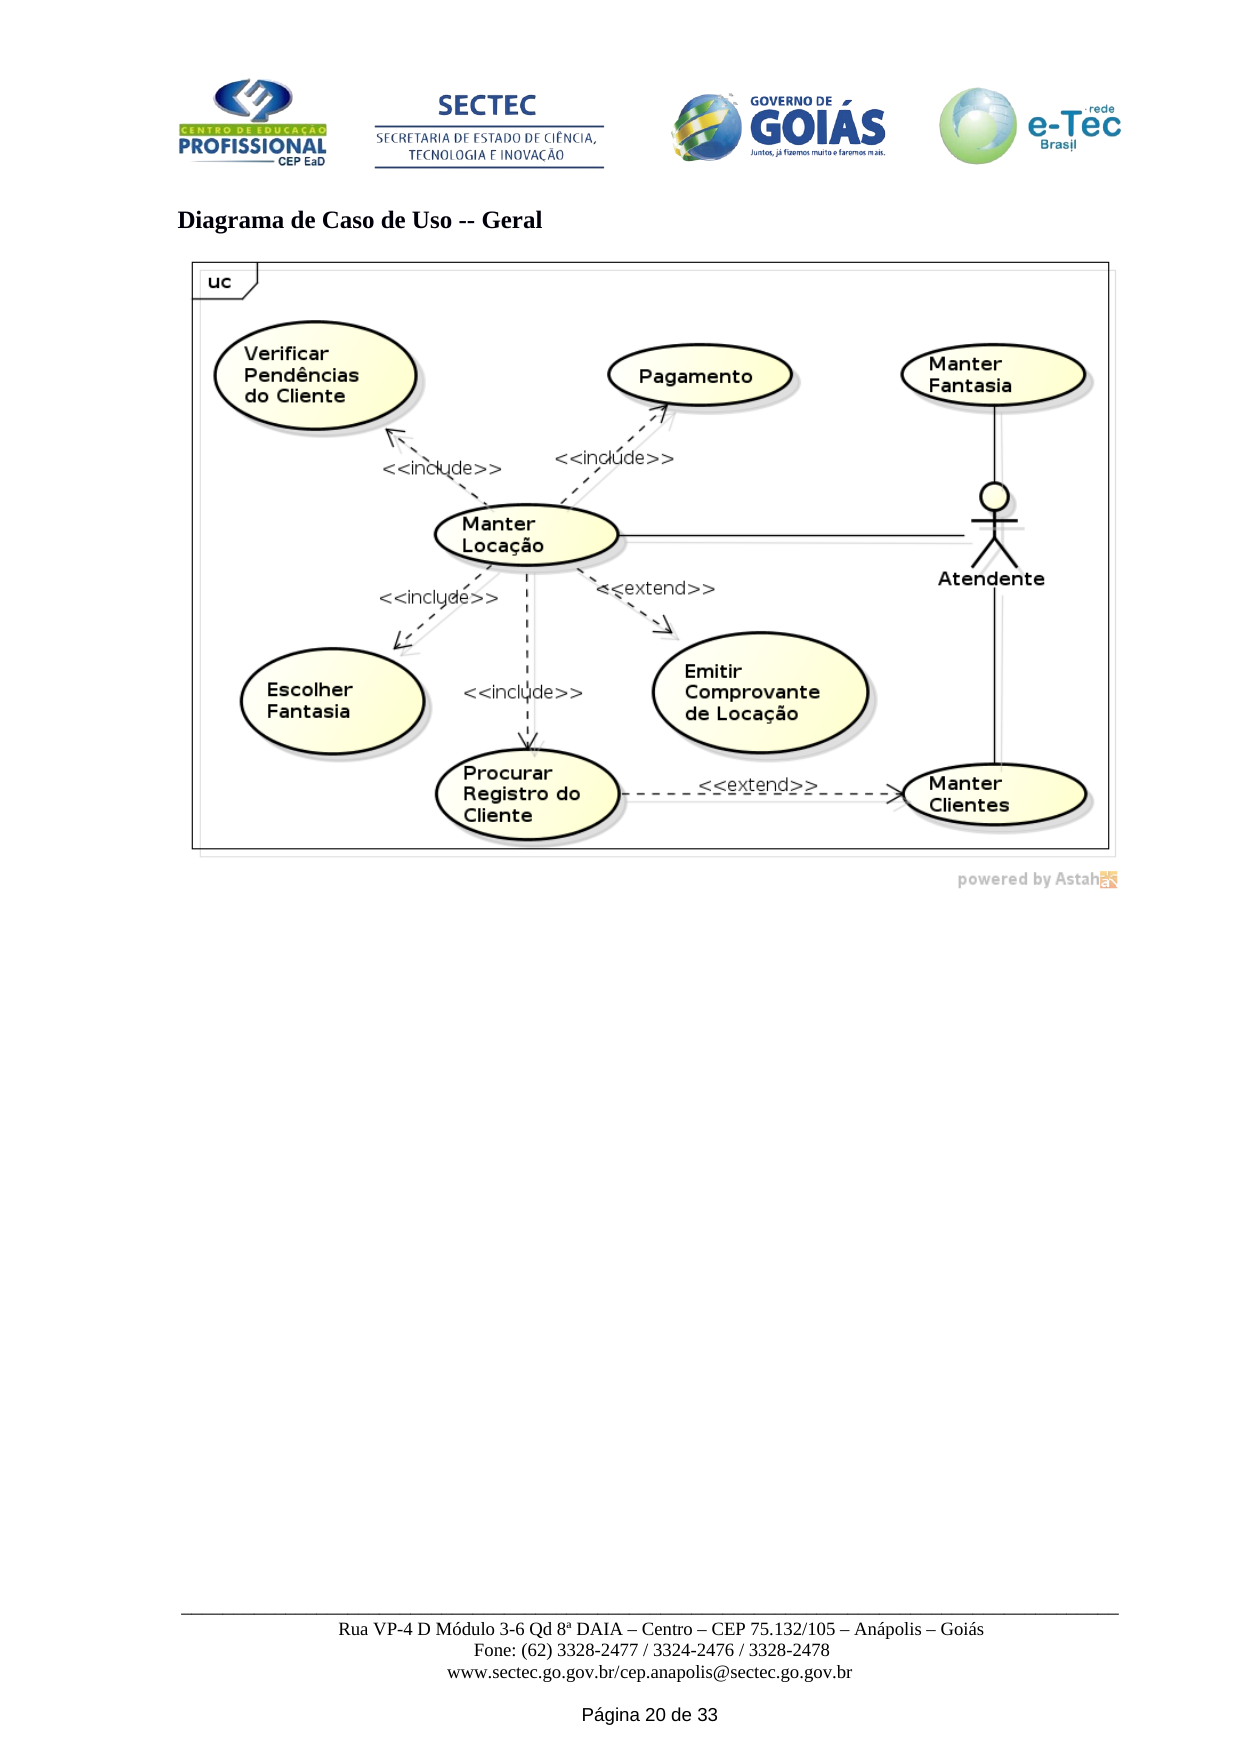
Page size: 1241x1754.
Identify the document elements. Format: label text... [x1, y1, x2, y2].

text Diagrama de Caso de Uso -- Geral [177, 205, 1122, 234]
picture [177, 75, 1123, 176]
picture [177, 248, 1123, 894]
